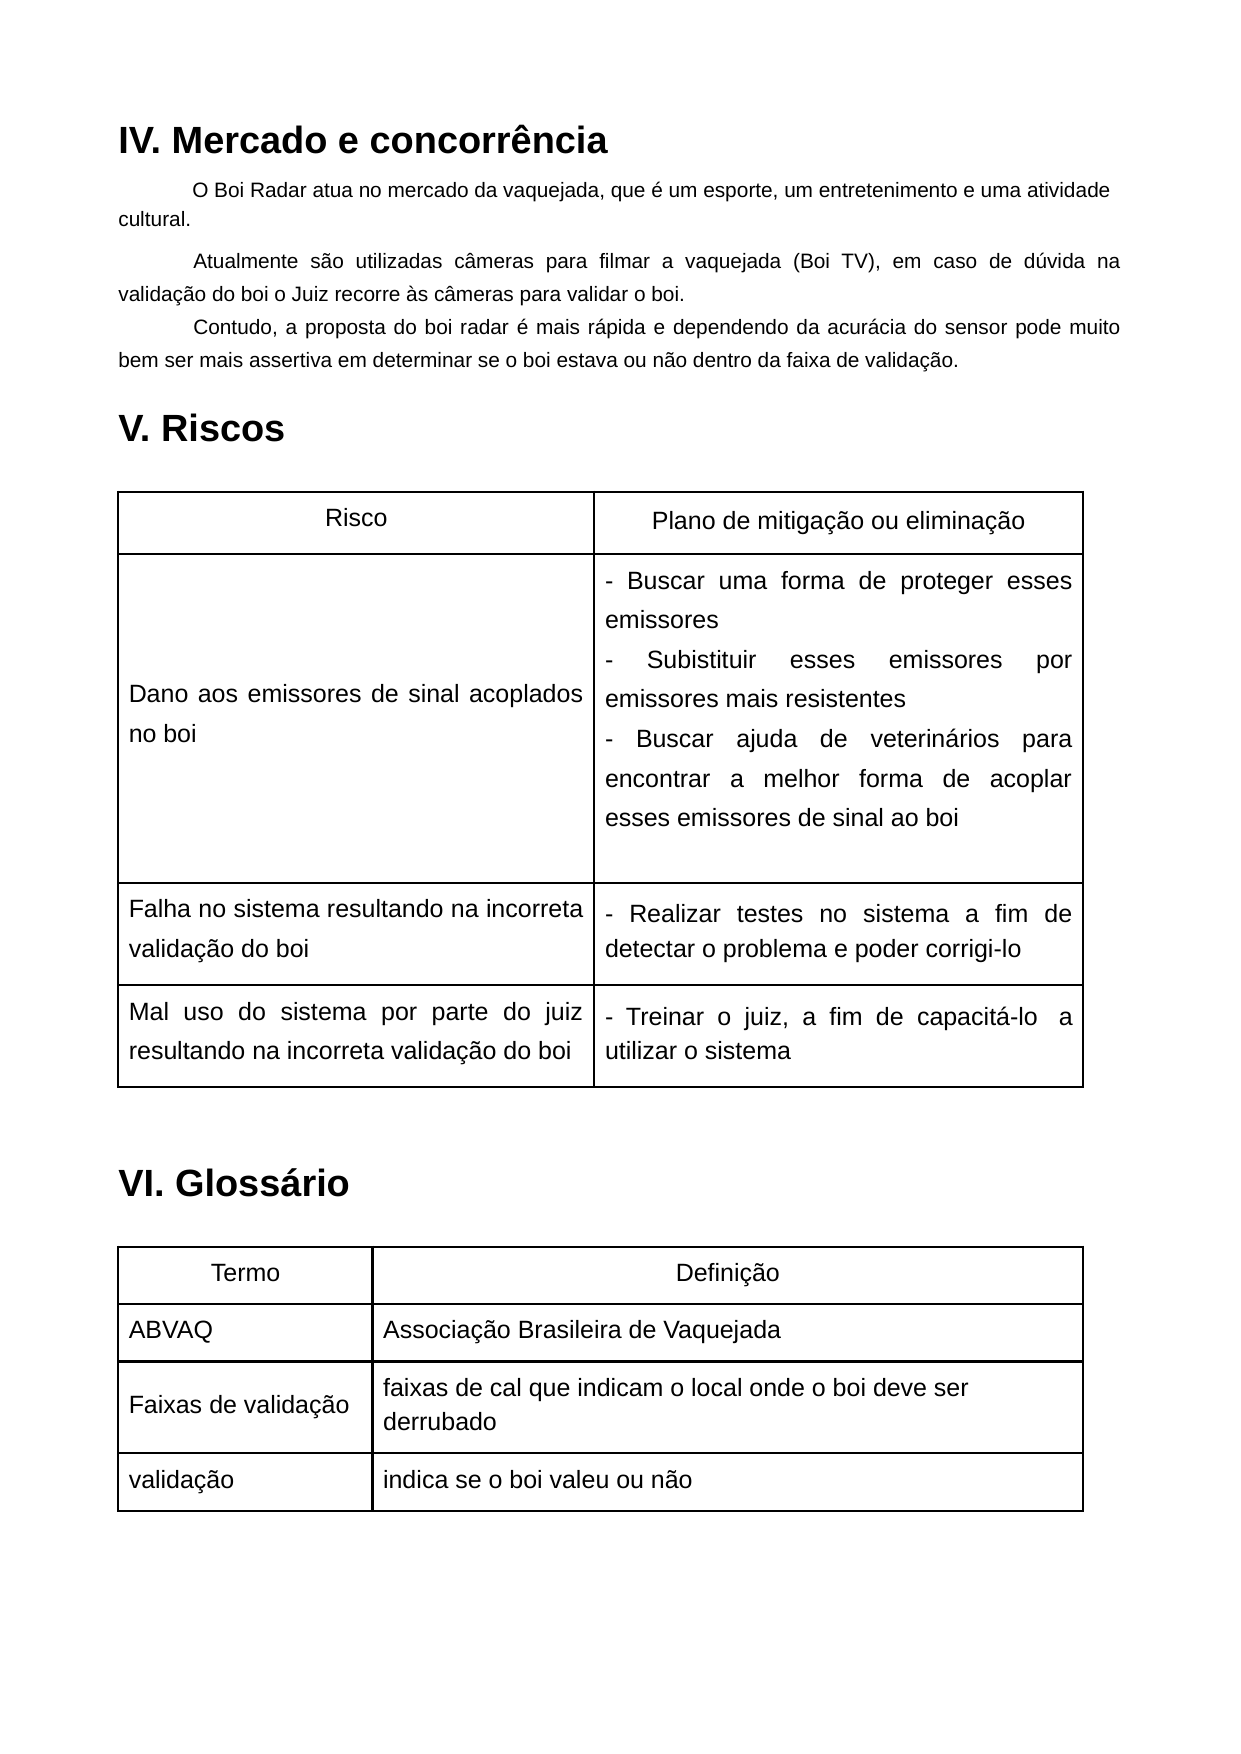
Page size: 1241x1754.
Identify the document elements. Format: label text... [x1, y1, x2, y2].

text Contudo, a proposta do boi radar é mais rápida e dependendo da acurácia do sensor pode muito bem ser mais assertiva em determinar se o boi estava ou não dentro da faixa de validação. [118, 315, 1122, 372]
table_header Plano de mitigação ou eliminação [595, 493, 1082, 553]
table_cell Falha no sistema resultando na incorreta validação do boi [119, 884, 593, 984]
text Atualmente são utilizadas câmeras para filmar a vaquejada (Boi TV), em caso de dúvida na validação do boi o Juiz recorre às câmeras para validar o boi. [118, 249, 1122, 306]
table_header Risco [119, 493, 593, 553]
table_cell Associação Brasileira de Vaquejada [374, 1305, 1082, 1360]
table_cell Faixas de validação [119, 1363, 371, 1452]
table_cell validação [119, 1454, 371, 1510]
table_header Termo [119, 1248, 371, 1303]
subtitle V. Riscos [118, 406, 1122, 449]
table_cell - Realizar testes no sistema a fim de detectar o problema e poder corrigi-lo [595, 884, 1082, 984]
subtitle IV. Mercado e concorrência [118, 118, 1122, 162]
table_cell Dano aos emissores de sinal acoplados no boi [119, 555, 593, 882]
table_cell Mal uso do sistema por parte do juiz resultando na incorreta validação do boi [119, 986, 593, 1086]
table_cell indica se o boi valeu ou não [374, 1454, 1082, 1510]
table_cell ABVAQ [119, 1305, 371, 1360]
table_cell - Treinar o juiz, a fim de capacitá-lo a utilizar o sistema [595, 986, 1082, 1086]
table_cell faixas de cal que indicam o local onde o boi deve ser derrubado [374, 1363, 1082, 1452]
table_cell - Buscar uma forma de proteger esses emissores - Subistituir esses emissores por emissores mais resistentes - Buscar ajuda de veterinários para encontrar a melhor forma de acoplar esses emissores de sinal ao boi [595, 555, 1082, 882]
table_header Definição [374, 1248, 1082, 1303]
subtitle VI. Glossário [118, 1161, 1122, 1204]
text O Boi Radar atua no mercado da vaquejada, que é um esporte, um entretenimento e uma atividade cultural. [118, 174, 1122, 231]
